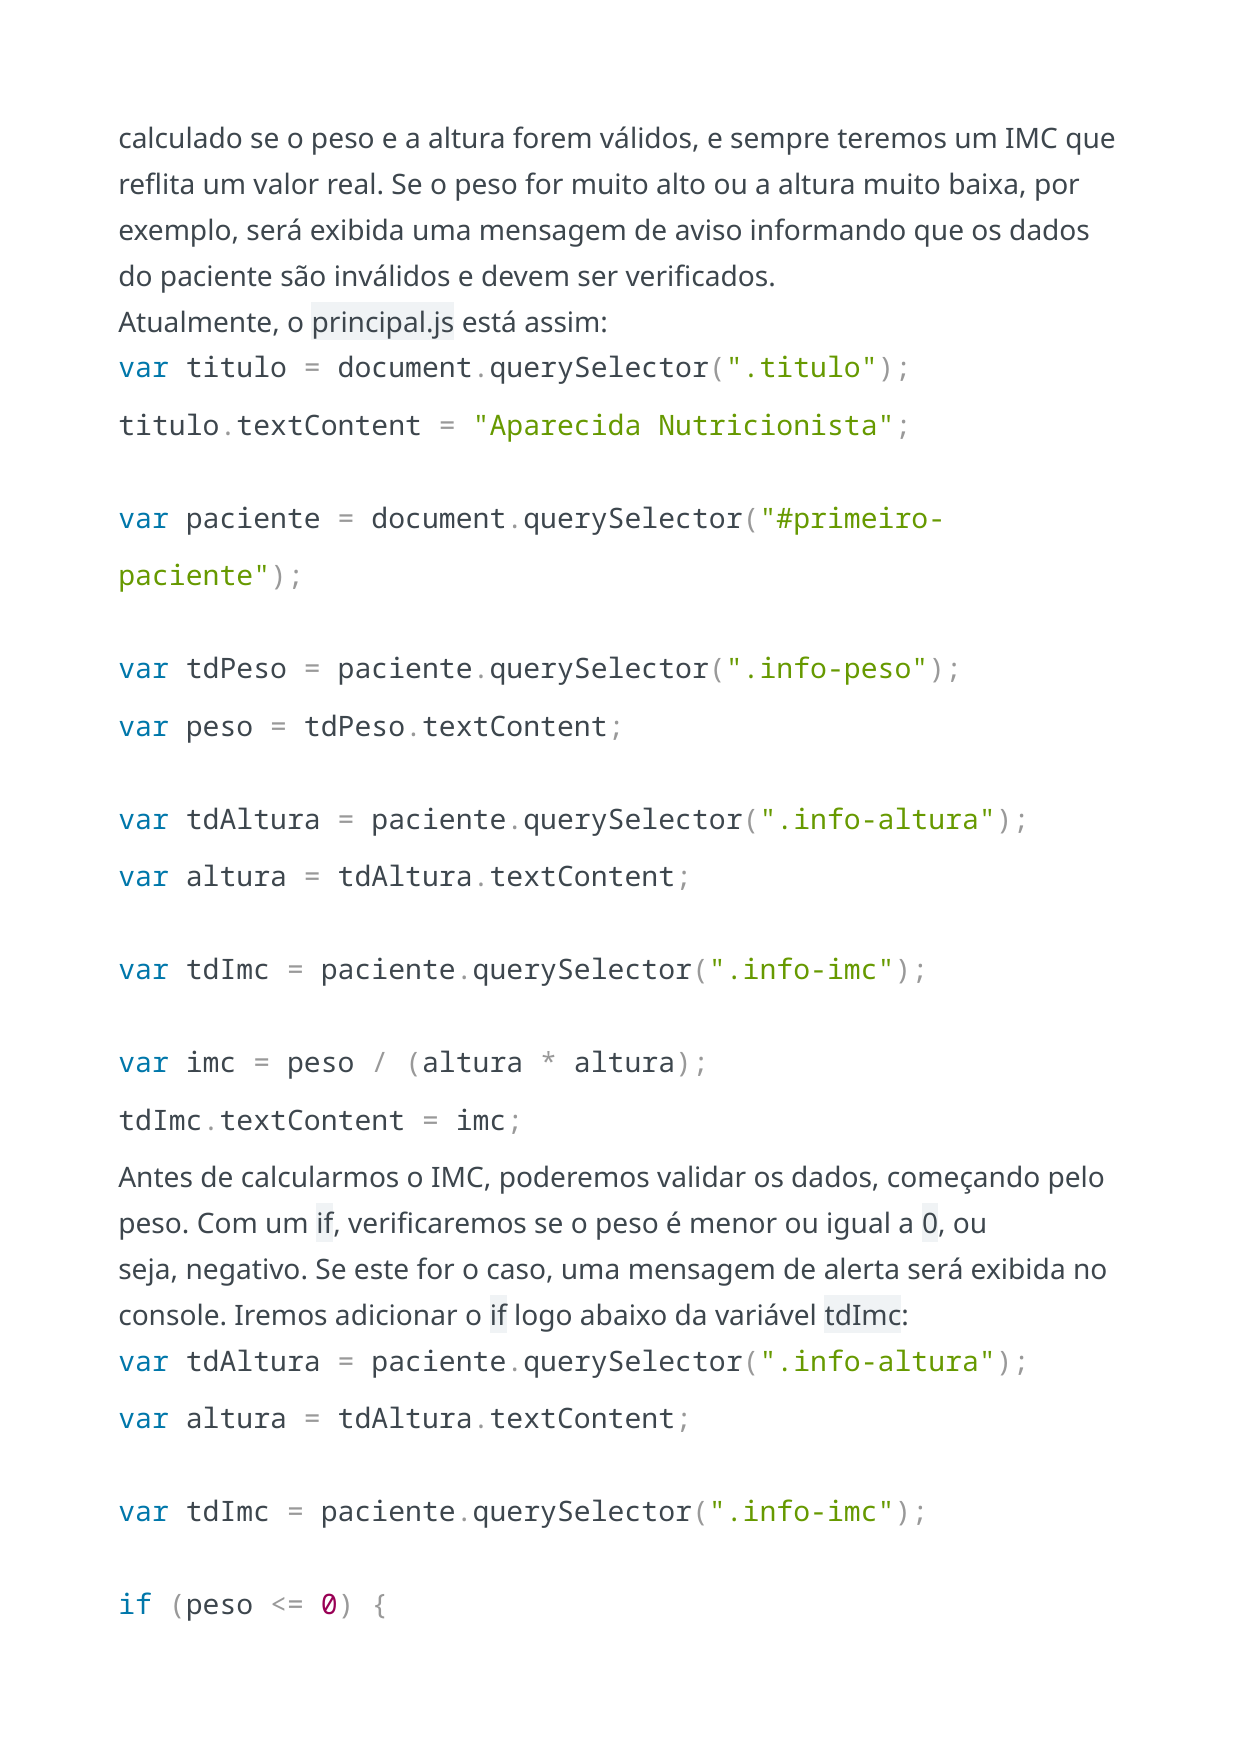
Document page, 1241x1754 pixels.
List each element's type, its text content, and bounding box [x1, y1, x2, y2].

text var imc = peso / (altura * altura); [118, 1042, 1122, 1081]
text var altura = tdAltura.textContent; [118, 1399, 1122, 1437]
text Atualmente, o principal.js está assim: [118, 302, 1122, 340]
text var tdImc = paciente.querySelector(".info-imc"); [118, 949, 1122, 988]
text var paciente = document.querySelector("#primeiro-paciente"); [118, 498, 1122, 594]
text var tdAltura = paciente.querySelector(".info-altura"); [118, 1341, 1122, 1379]
text var tdImc = paciente.querySelector(".info-imc"); [118, 1492, 1122, 1530]
text var altura = tdAltura.textContent; [118, 857, 1122, 895]
text if (peso <= 0) { [118, 1584, 1122, 1623]
text titulo.textContent = "Aparecida Nutricionista"; [118, 405, 1122, 444]
text var titulo = document.querySelector(".titulo"); [118, 348, 1122, 386]
text tdImc.textContent = imc; [118, 1100, 1122, 1138]
text var tdAltura = paciente.querySelector(".info-altura"); [118, 799, 1122, 837]
text var tdPeso = paciente.querySelector(".info-peso"); [118, 649, 1122, 687]
text Antes de calcularmos o IMC, poderemos validar os dados, começando pelo peso. Com um if, verificaremos se o peso é menor ou igual a 0, ou seja, negativo. Se este for o caso, uma mensagem de alerta será exibida no console. Iremos adicionar o if logo abaixo da variável tdImc: [118, 1157, 1122, 1333]
text var peso = tdPeso.textContent; [118, 706, 1122, 744]
text calculado se o peso e a altura forem válidos, e sempre teremos um IMC que reflita um valor real. Se o peso for muito alto ou a altura muito baixa, por exemplo, será exibida uma mensagem de aviso informando que os dados do paciente são inválidos e devem ser verificados. [118, 118, 1122, 294]
